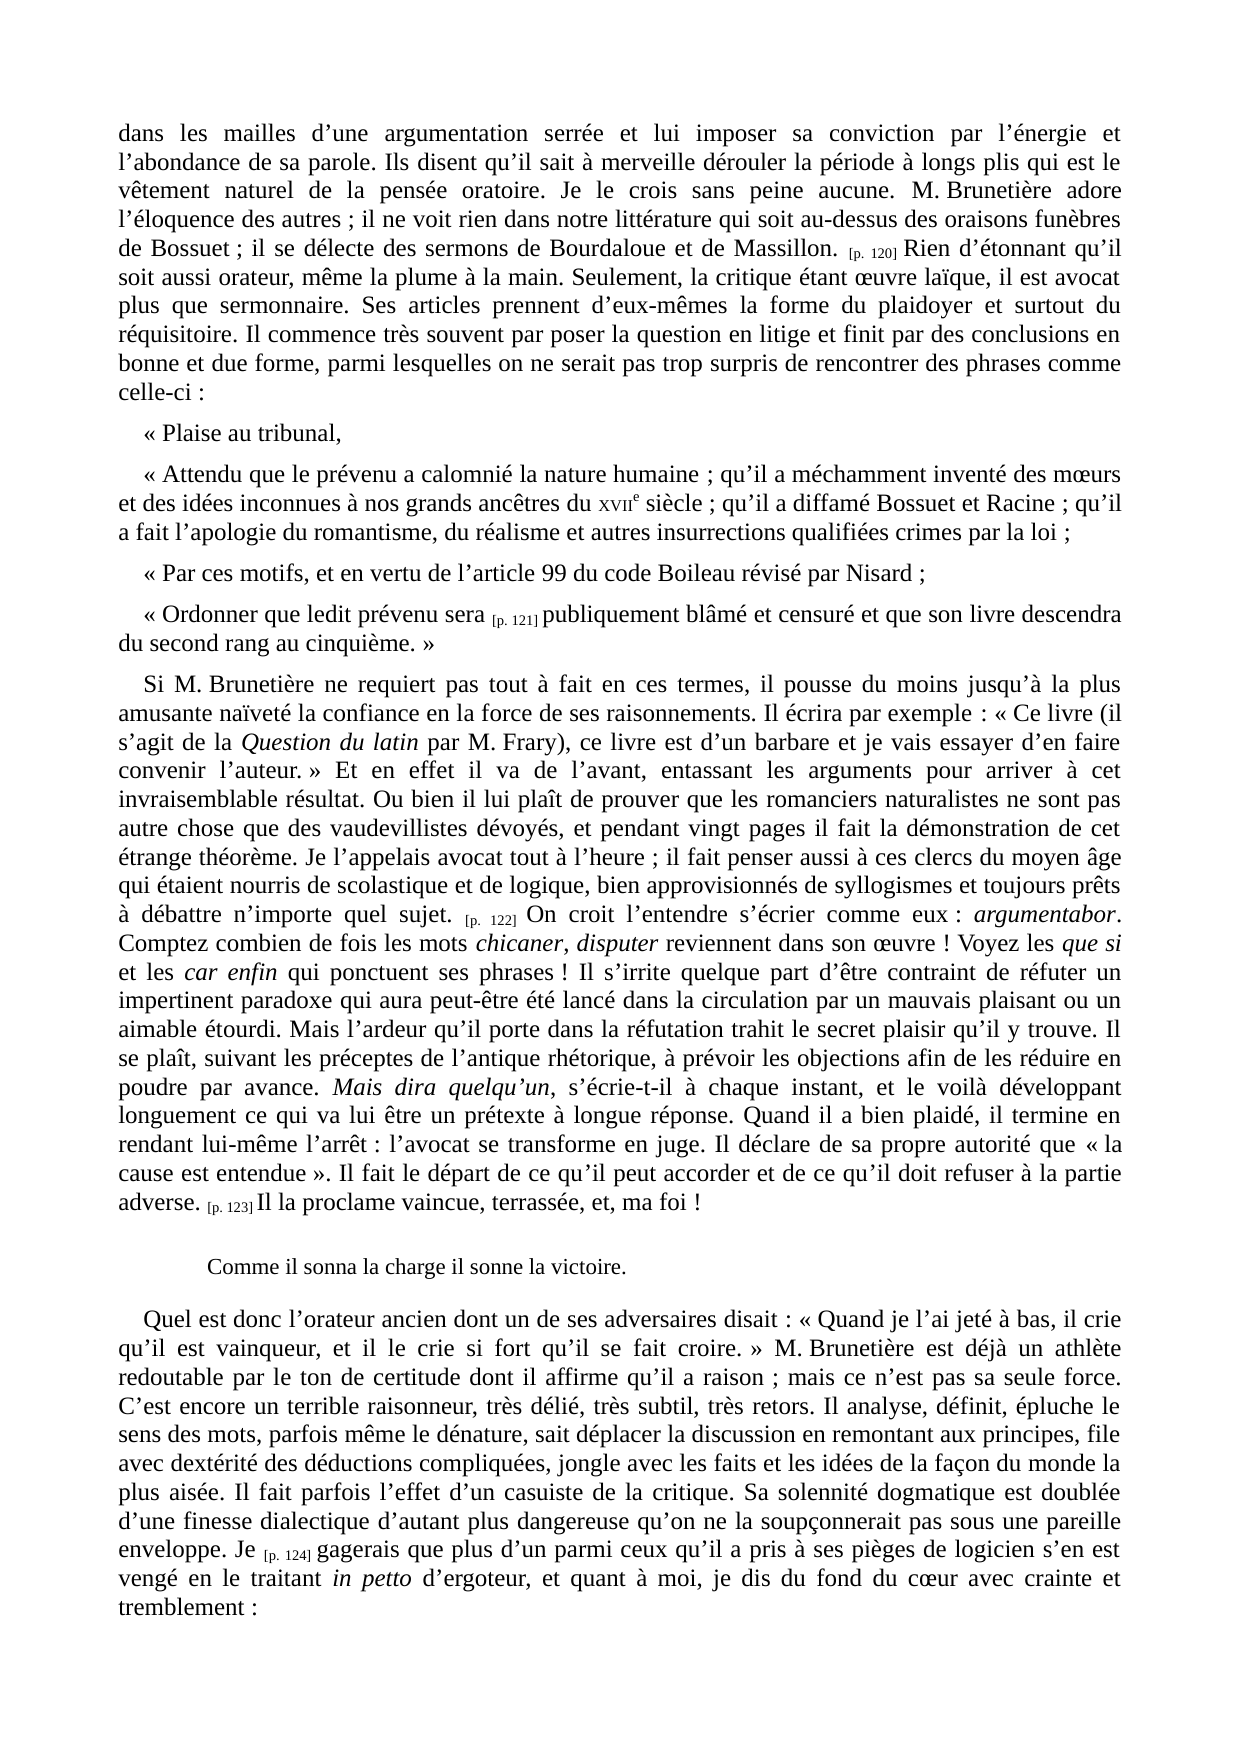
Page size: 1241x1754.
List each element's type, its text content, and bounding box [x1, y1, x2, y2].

text « Attendu que le prévenu a calomnié la nature humaine ; qu’il a méchamment inventé des mœurs et des idées inconnues à nos grands ancêtres du xviie siècle ; qu’il a diffamé Bossuet et Racine ; qu’il a fait l’apologie du romantisme, du réalisme et autres insurrections qualifiées crimes par la loi ; [118, 459, 1122, 546]
text « Par ces motifs, et en vertu de l’article 99 du code Boileau révisé par Nisard ; [118, 558, 1122, 587]
text Si M. Brunetière ne requiert pas tout à fait en ces termes, il pousse du moins jusqu’à la plus amusante naïveté la confiance en la force de ses raisonnements. Il écrira par exemple : « Ce livre (il s’agit de la Question du latin par M. Frary), ce livre est d’un barbare et je vais essayer d’en faire convenir l’auteur. » Et en effet il va de l’avant, entassant les arguments pour arriver à cet invraisemblable résultat. Ou bien il lui plaît de prouver que les romanciers naturalistes ne sont pas autre chose que des vaudevillistes dévoyés, et pendant vingt pages il fait la démonstration de cet étrange théorème. Je l’appelais avocat tout à l’heure ; il fait penser aussi à ces clercs du moyen âge qui étaient nourris de scolastique et de logique, bien approvisionnés de syllogismes et toujours prêts à débattre n’importe quel sujet. [p. 122] On croit l’entendre s’écrier comme eux : argumentabor. Comptez combien de fois les mots chicaner, disputer reviennent dans son œuvre ! Voyez les que si et les car enfin qui ponctuent ses phrases ! Il s’irrite quelque part d’être contraint de réfuter un impertinent paradoxe qui aura peut-être été lancé dans la circulation par un mauvais plaisant ou un aimable étourdi. Mais l’ardeur qu’il porte dans la réfutation trahit le secret plaisir qu’il y trouve. Il se plaît, suivant les préceptes de l’antique rhétorique, à prévoir les objections afin de les réduire en poudre par avance. Mais dira quelqu’un, s’écrie-t-il à chaque instant, et le voilà développant longuement ce qui va lui être un prétexte à longue réponse. Quand il a bien plaidé, il termine en rendant lui-même l’arrêt : l’avocat se transforme en juge. Il déclare de sa propre autorité que « la cause est entendue ». Il fait le départ de ce qu’il peut accorder et de ce qu’il doit refuser à la partie adverse. [p. 123] Il la proclame vaincue, terrassée, et, ma foi ! [118, 669, 1122, 1216]
text « Plaise au tribunal, [118, 418, 1122, 447]
text Comme il sonna la charge il sonne la victoire. [207, 1253, 1122, 1279]
text Quel est donc l’orateur ancien dont un de ses adversaires disait : « Quand je l’ai jeté à bas, il crie qu’il est vainqueur, et il le crie si fort qu’il se fait croire. » M. Brunetière est déjà un athlète redoutable par le ton de certitude dont il affirme qu’il a raison ; mais ce n’est pas sa seule force. C’est encore un terrible raisonneur, très délié, très subtil, très retors. Il analyse, définit, épluche le sens des mots, parfois même le dénature, sait déplacer la discussion en remontant aux principes, file avec dextérité des déductions compliquées, jongle avec les faits et les idées de la façon du monde la plus aisée. Il fait parfois l’effet d’un casuiste de la critique. Sa solennité dogmatique est doublée d’une finesse dialectique d’autant plus dangereuse qu’on ne la soupçonnerait pas sous une pareille enveloppe. Je [p. 124] gagerais que plus d’un parmi ceux qu’il a pris à ses pièges de logicien s’en est vengé en le traitant in petto d’ergoteur, et quant à moi, je dis du fond du cœur avec crainte et tremblement : [118, 1304, 1122, 1621]
text « Ordonner que ledit prévenu sera [p. 121] publiquement blâmé et censuré et que son livre descendra du second rang au cinquième. » [118, 599, 1122, 657]
text dans les mailles d’une argumentation serrée et lui imposer sa conviction par l’énergie et l’abondance de sa parole. Ils disent qu’il sait à merveille dérouler la période à longs plis qui est le vêtement naturel de la pensée oratoire. Je le crois sans peine aucune. M. Brunetière adore l’éloquence des autres ; il ne voit rien dans notre littérature qui soit au-dessus des oraisons funèbres de Bossuet ; il se délecte des sermons de Bourdaloue et de Massillon. [p. 120] Rien d’étonnant qu’il soit aussi orateur, même la plume à la main. Seulement, la critique étant œuvre laïque, il est avocat plus que sermonnaire. Ses articles prennent d’eux-mêmes la forme du plaidoyer et surtout du réquisitoire. Il commence très souvent par poser la question en litige et finit par des conclusions en bonne et due forme, parmi lesquelles on ne serait pas trop surpris de rencontrer des phrases comme celle-ci : [118, 118, 1122, 406]
